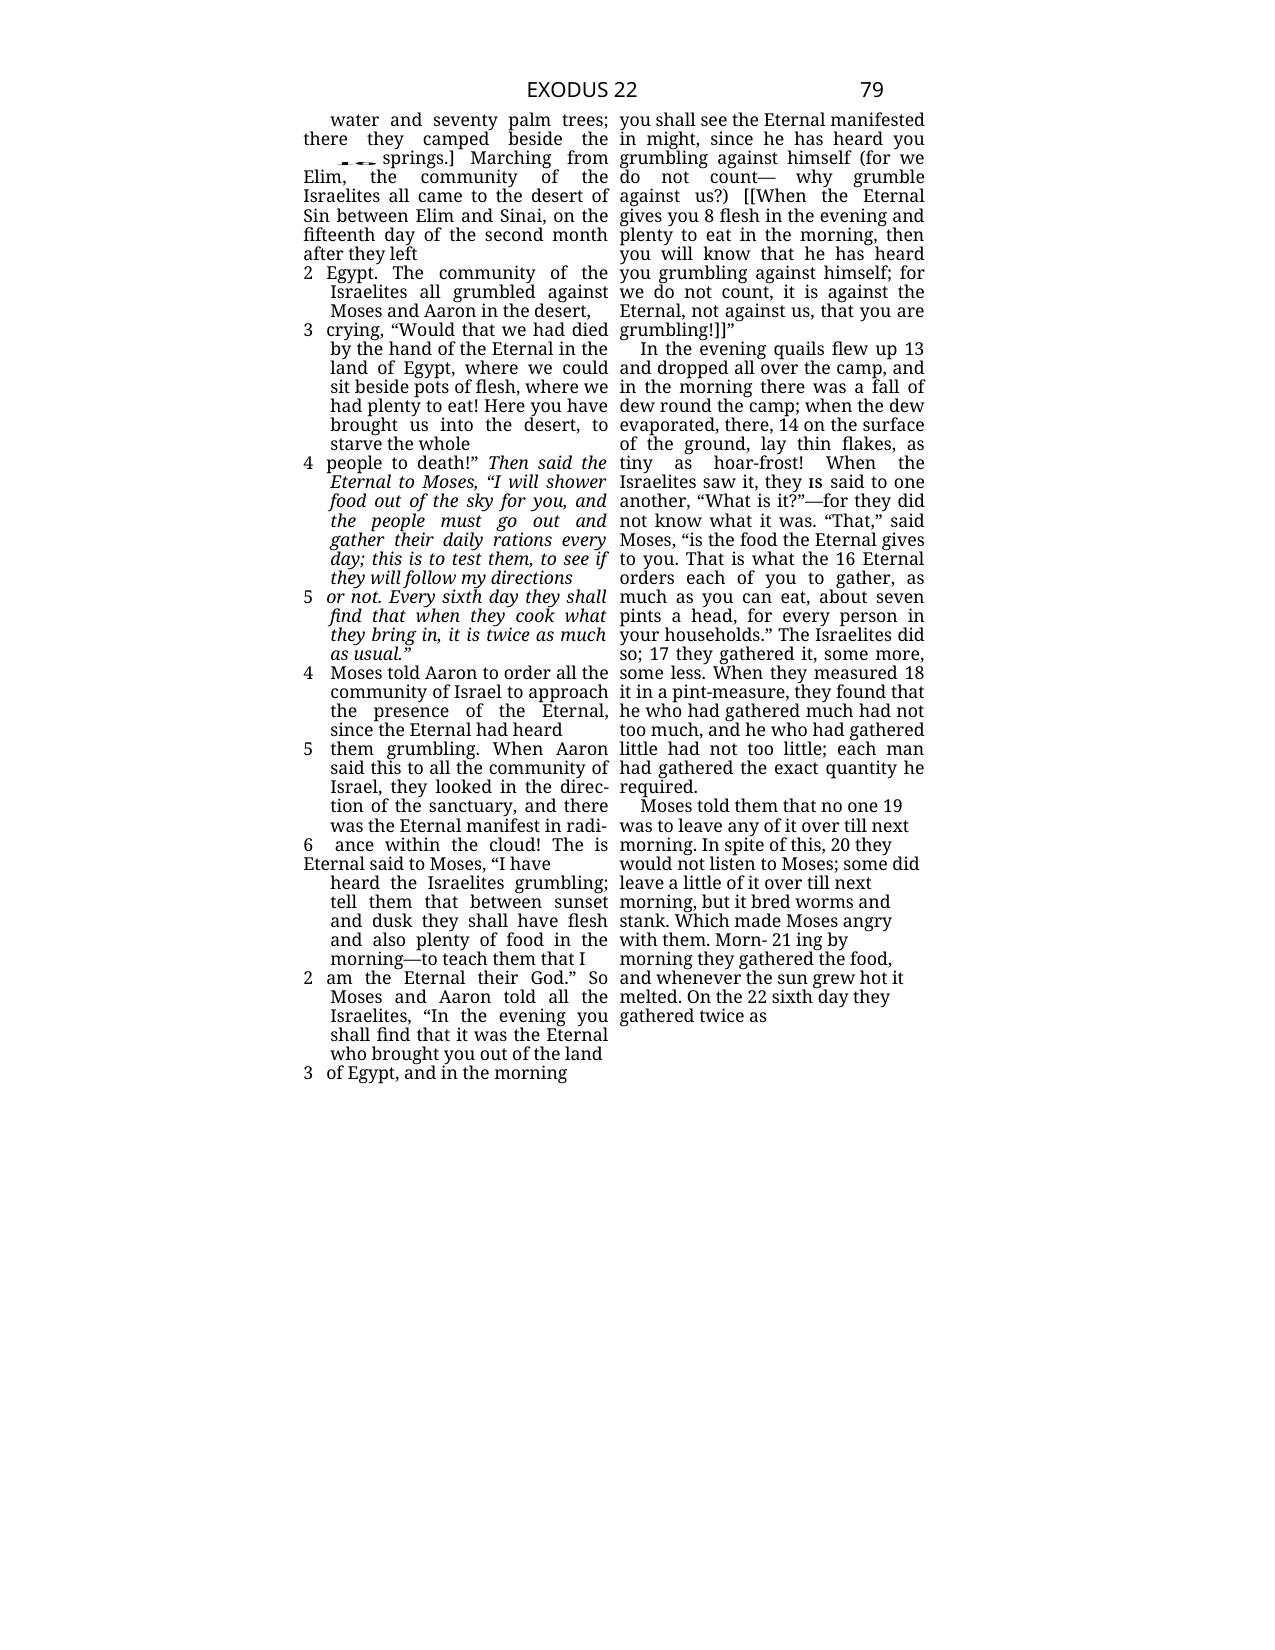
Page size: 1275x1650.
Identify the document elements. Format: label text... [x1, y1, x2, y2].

list Moses told Aaron to order all the community of Israel to ap­proach the presence of the Eter­nal, since the Eternal had heard [303, 664, 609, 741]
text water and seventy palm trees; there they camped beside the springs.] Marching from Elim, the community of the Israelites all came to the desert of Sin between Elim and Sinai, on the fifteenth day of the second month after they left [303, 111, 609, 264]
list Egypt. The community of the Israelites all grumbled against Moses and Aaron in the desert, [303, 264, 609, 321]
text Moses told them that no one 19 was to leave any of it over till next morning. In spite of this, 20 they would not listen to Moses; some did leave a little of it over till next morning, but it bred worms and stank. Which made Moses angry with them. Morn- 21 ing by morning they gathered the food, and whenever the sun grew hot it melted. On the 22 sixth day they gathered twice as [619, 798, 925, 1026]
list of Egypt, and in the morning [303, 1064, 609, 1084]
list crying, “Would that we had died by the hand of the Eternal in the land of Egypt, where we could sit beside pots of flesh, where we had plenty to eat! Here you have brought us into the desert, to starve the whole [303, 321, 609, 454]
list or not. Every sixth day they shall find that when they cook what they bring in, it is twice as much as usual.” [303, 588, 609, 664]
text heard the Israelites grumbling; tell them that between sunset and dusk they shall have flesh and also plenty of food in the morning—to teach them that I [330, 874, 609, 969]
list people to death!” Then said the Eternal to Moses, “I will shower food out of the sky for you, and the people must go out and gather their daily rations every day; this is to test them, to see if they will follow my directions [303, 454, 609, 588]
list ance within the cloud! The is Eternal said to Moses, “I have [303, 836, 609, 874]
text you shall see the Eternal mani­fested in might, since he has heard you grumbling against himself (for we do not count— why grumble against us?) [[When the Eternal gives you 8 flesh in the evening and plenty to eat in the morning, then you will know that he has heard you grumbling against himself; for we do not count, it is against the Eternal, not against us, that you are grumbling!]]” [619, 111, 925, 340]
text In the evening quails flew up 13 and dropped all over the camp, and in the morning there was a fall of dew round the camp; when the dew evaporated, there, 14 on the surface of the ground, lay thin flakes, as tiny as hoar-frost! When the Israelites saw it, they IS said to one another, “What is it?”—for they did not know what it was. “That,” said Moses, “is the food the Eternal gives to you. That is what the 16 Eternal orders each of you to gather, as much as you can eat, about seven pints a head, for every person in your house­holds.” The Israelites did so; 17 they gathered it, some more, some less. When they measured 18 it in a pint-measure, they found that he who had gathered much had not too much, and he who had gathered little had not too little; each man had gathered the exact quantity he required. [619, 340, 925, 798]
list am the Eternal their God.” So Moses and Aaron told all the Israelites, “In the evening you shall find that it was the Eternal who brought you out of the land [303, 969, 609, 1064]
list them grumbling. When Aaron said this to all the community of Israel, they looked in the direc­tion of the sanctuary, and there was the Eternal manifest in radi- [303, 741, 609, 836]
